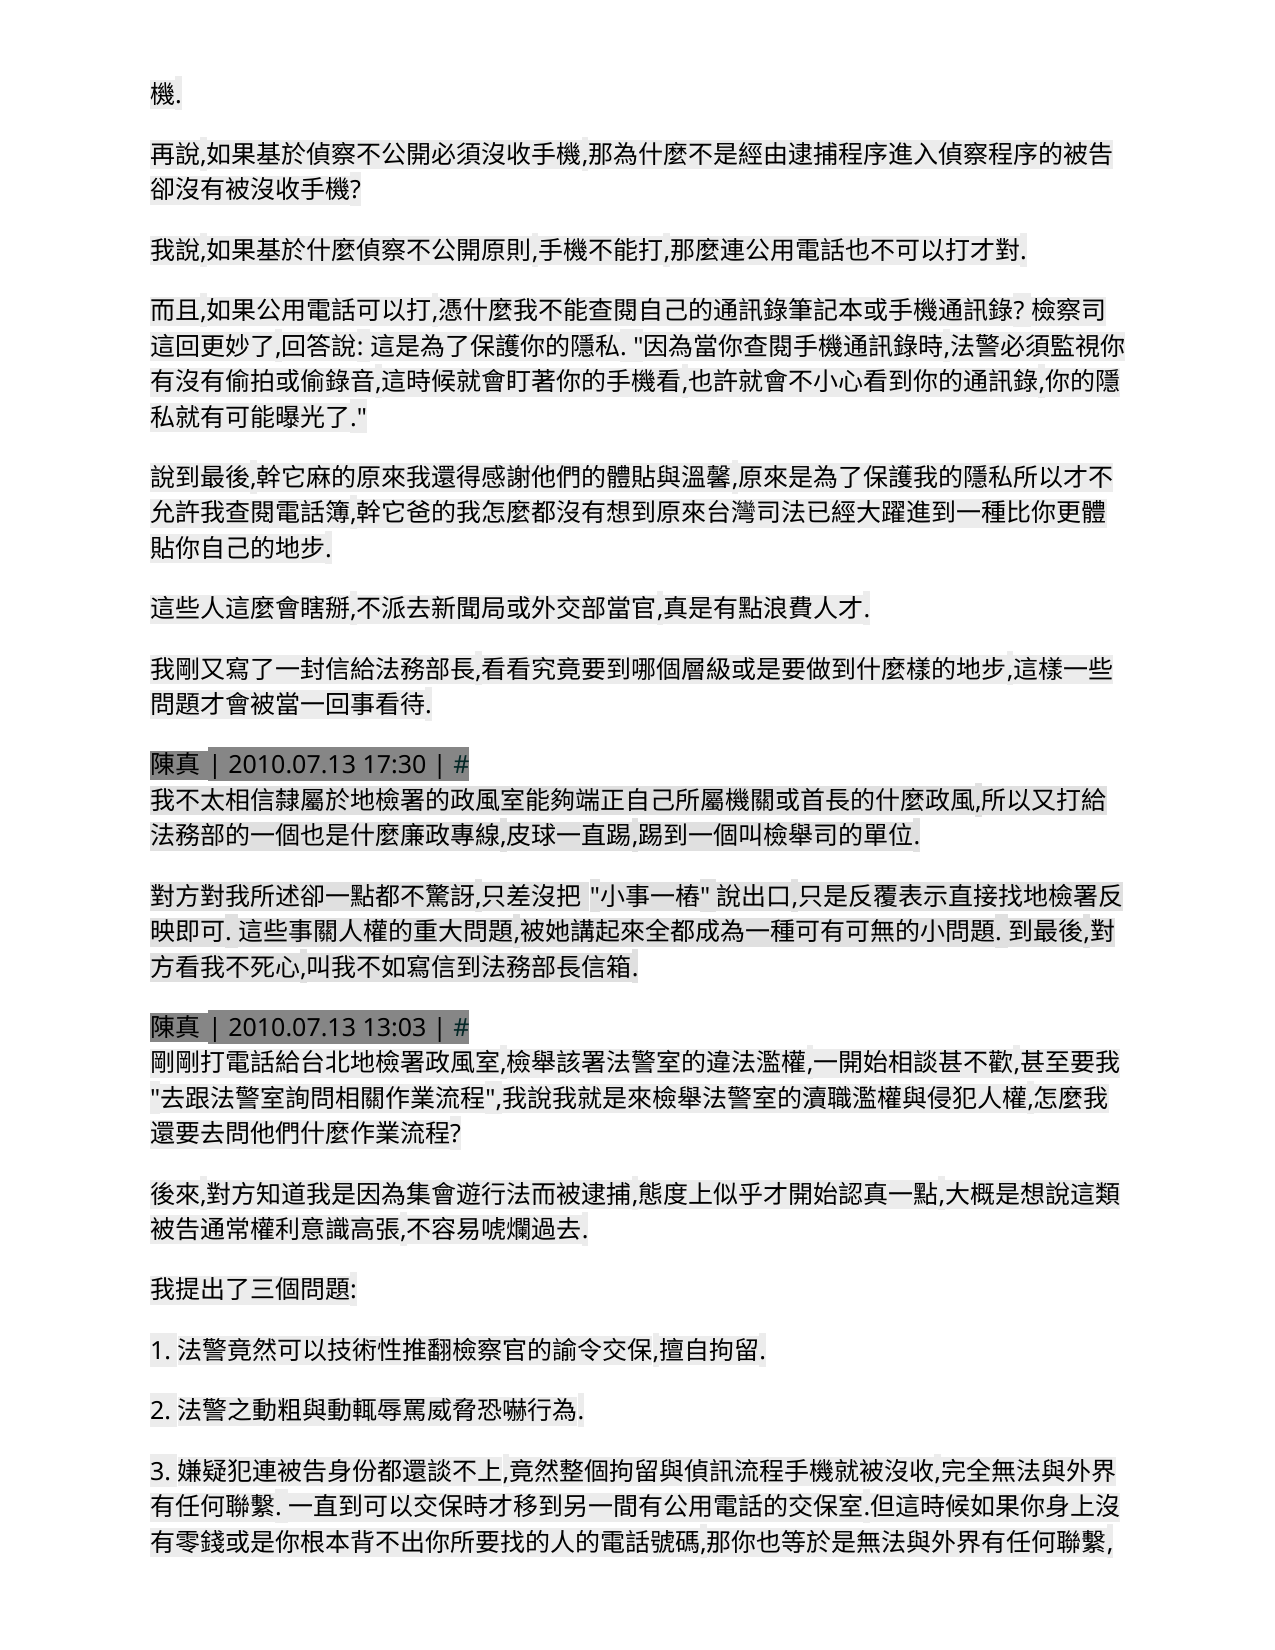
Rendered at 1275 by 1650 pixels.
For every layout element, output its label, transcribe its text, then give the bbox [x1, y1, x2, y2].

text 說到最後,幹它麻的原來我還得感謝他們的體貼與溫馨,原來是為了保護我的隱私所以才不允許我查閱電話簿,幹它爸的我怎麼都沒有想到原來台灣司法已經大躍進到一種比你更體貼你自己的地步. [150, 458, 1125, 564]
text 3. 嫌疑犯連被告身份都還談不上,竟然整個拘留與偵訊流程手機就被沒收,完全無法與外界有任何聯繫. 一直到可以交保時才移到另一間有公用電話的交保室.但這時候如果你身上沒有零錢或是你根本背不出你所要找的人的電話號碼,那你也等於是無法與外界有任何聯繫, [150, 1452, 1125, 1558]
text 2. 法警之動粗與動輒辱罵威脅恐嚇行為. [150, 1392, 1125, 1427]
text 陳真 | 2010.07.13 17:30 | # [150, 746, 1125, 781]
text 機. [150, 75, 1125, 110]
text 我不太相信隸屬於地檢署的政風室能夠端正自己所屬機關或首長的什麼政風,所以又打給法務部的一個也是什麼廉政專線,皮球一直踢,踢到一個叫檢舉司的單位. [150, 781, 1125, 852]
text 陳真 | 2010.07.13 13:03 | # [150, 1008, 1125, 1044]
text 1. 法警竟然可以技術性推翻檢察官的諭令交保,擅自拘留. [150, 1331, 1125, 1367]
text 再說,如果基於偵察不公開必須沒收手機,那為什麼不是經由逮捕程序進入偵察程序的被告卻沒有被沒收手機? [150, 135, 1125, 206]
text 而且,如果公用電話可以打,憑什麼我不能查閱自己的通訊錄筆記本或手機通訊錄? 檢察司這回更妙了,回答說: 這是為了保護你的隱私. "因為當你查閱手機通訊錄時,法警必須監視你有沒有偷拍或偷錄音,這時候就會盯著你的手機看,也許就會不小心看到你的通訊錄,你的隱私就有可能曝光了." [150, 292, 1125, 433]
text 後來,對方知道我是因為集會遊行法而被逮捕,態度上似乎才開始認真一點,大概是想說這類被告通常權利意識高張,不容易唬爛過去. [150, 1175, 1125, 1246]
text 我剛又寫了一封信給法務部長,看看究竟要到哪個層級或是要做到什麼樣的地步,這樣一些問題才會被當一回事看待. [150, 650, 1125, 721]
text 我說,如果基於什麼偵察不公開原則,手機不能打,那麼連公用電話也不可以打才對. [150, 231, 1125, 267]
text 對方對我所述卻一點都不驚訝,只差沒把 "小事一樁" 說出口,只是反覆表示直接找地檢署反映即可. 這些事關人權的重大問題,被她講起來全都成為一種可有可無的小問題. 到最後,對方看我不死心,叫我不如寫信到法務部長信箱. [150, 877, 1125, 983]
text 這些人這麼會瞎掰,不派去新聞局或外交部當官,真是有點浪費人才. [150, 589, 1125, 625]
text 剛剛打電話給台北地檢署政風室,檢舉該署法警室的違法濫權,一開始相談甚不歡,甚至要我 "去跟法警室詢問相關作業流程",我說我就是來檢舉法警室的瀆職濫權與侵犯人權,怎麼我還要去問他們什麼作業流程? [150, 1044, 1125, 1150]
text 我提出了三個問題: [150, 1271, 1125, 1306]
